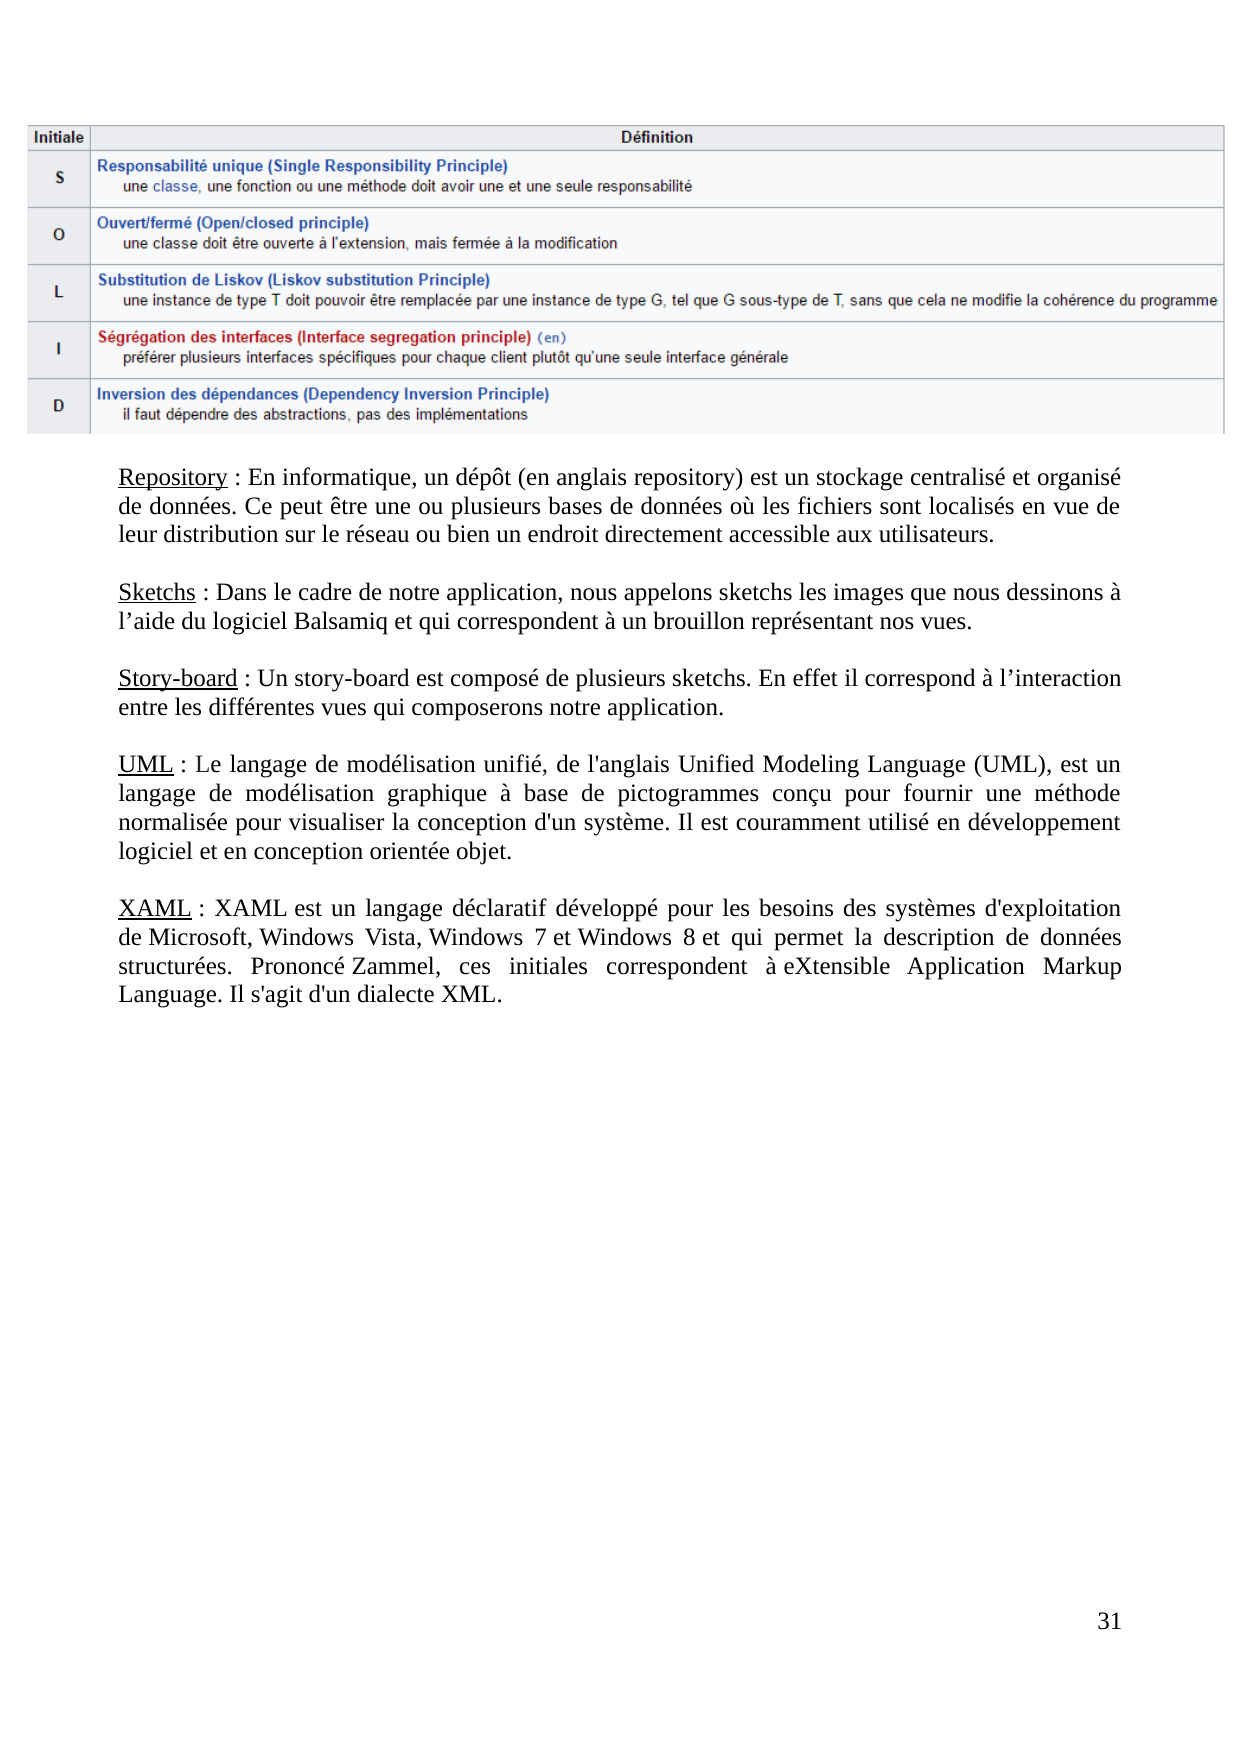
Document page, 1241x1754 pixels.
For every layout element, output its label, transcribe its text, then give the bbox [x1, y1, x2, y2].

text UML : Le langage de modélisation unifié, de l'anglais Unified Modeling Language (UML), est un langage de modélisation graphique à base de pictogrammes conçu pour fournir une méthode normalisée pour visualiser la conception d'un système. Il est couramment utilisé en développement logiciel et en conception orientée objet. [118, 749, 1122, 864]
text Repository : En informatique, un dépôt (en anglais repository) est un stockage centralisé et organisé de données. Ce peut être une ou plusieurs bases de données où les fichiers sont localisés en vue de leur distribution sur le réseau ou bien un endroit directement accessible aux utilisateurs. [118, 462, 1122, 548]
picture [27, 125, 1227, 434]
text Sketchs : Dans le cadre de notre application, nous appelons sketchs les images que nous dessinons à l’aide du logiciel Balsamiq et qui correspondent à un brouillon représentant nos vues. [118, 577, 1122, 634]
text XAML : XAML est un langage déclaratif développé pour les besoins des systèmes d'exploitation de Microsoft, Windows Vista, Windows 7 et Windows 8 et qui permet la description de données structurées. Prononcé Zammel, ces initiales correspondent à eXtensible Application Markup Language. Il s'agit d'un dialecte XML. [118, 893, 1122, 1008]
text Story-board : Un story-board est composé de plusieurs sketchs. En effet il correspond à l’interaction entre les différentes vues qui composerons notre application. [118, 663, 1122, 721]
